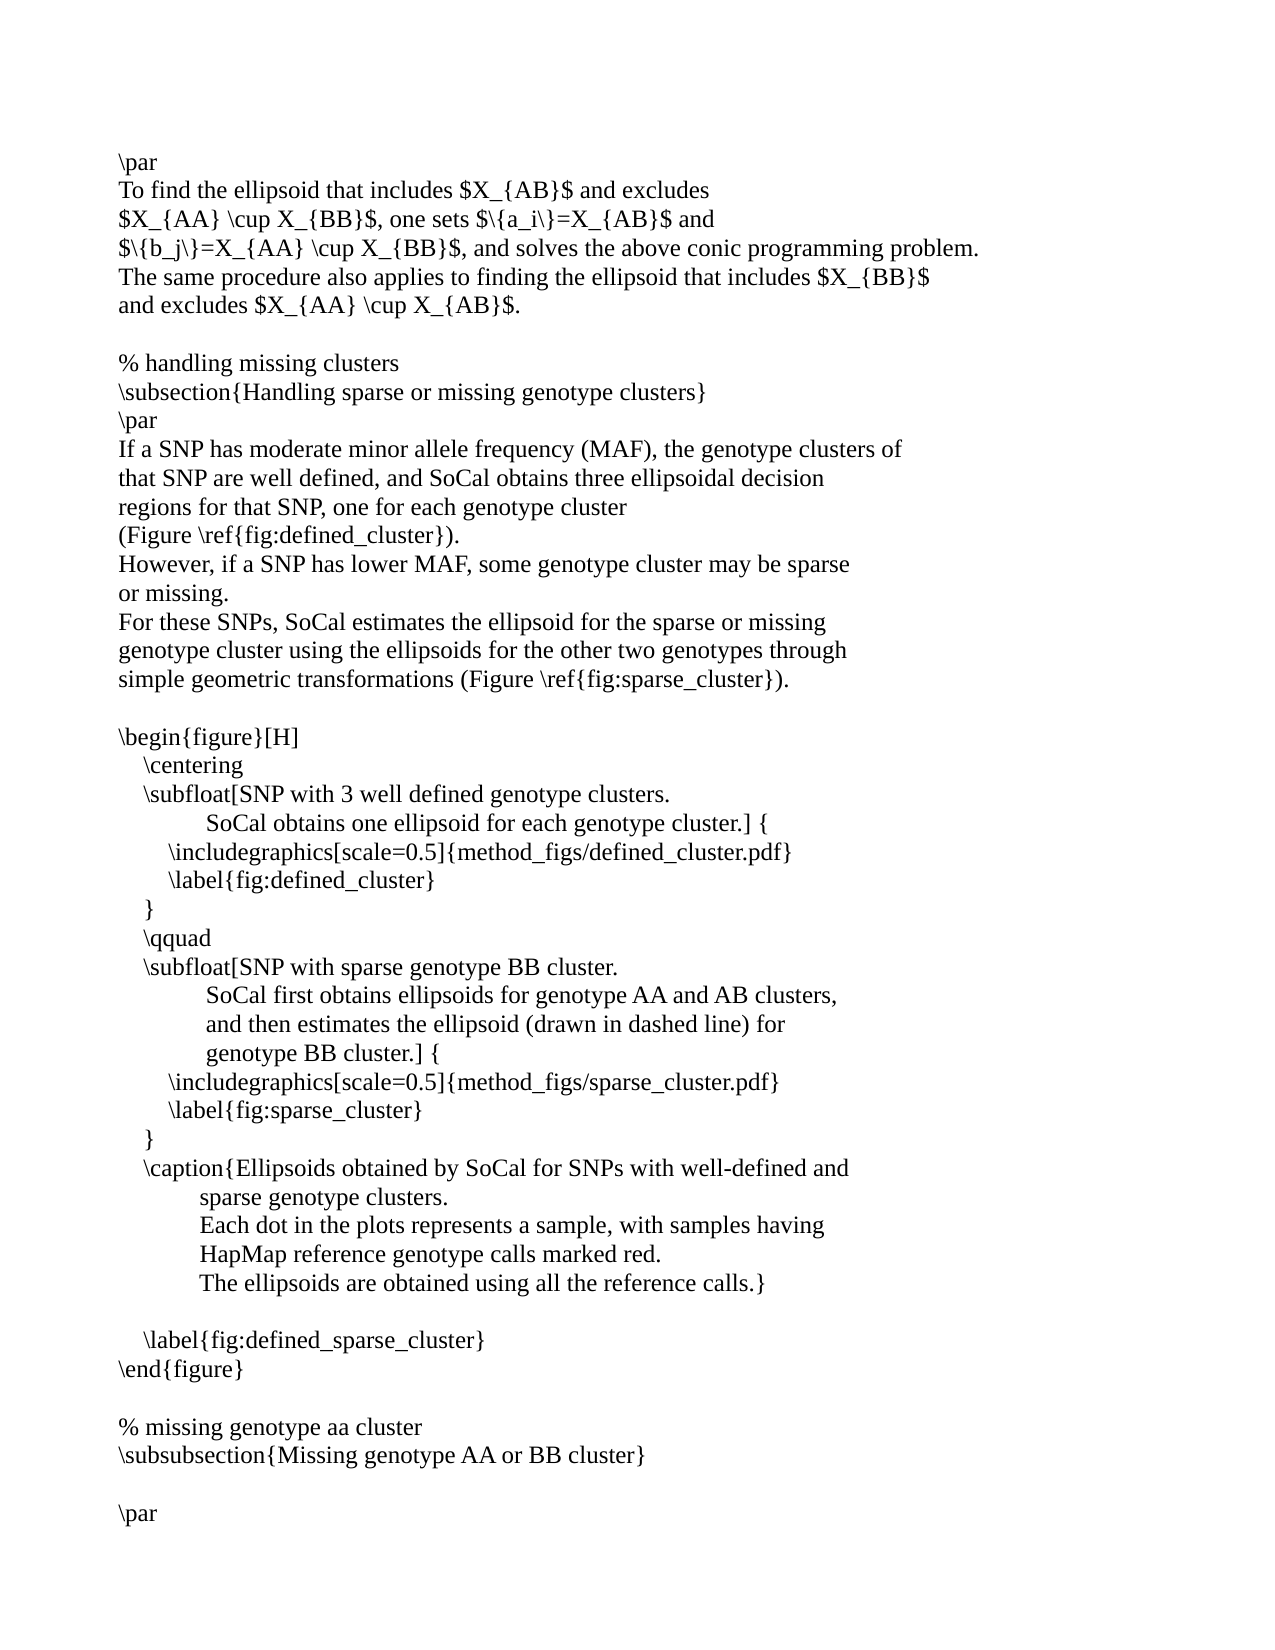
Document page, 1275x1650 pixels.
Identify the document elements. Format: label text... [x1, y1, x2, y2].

text \subsubsection{Missing genotype AA or BB cluster} [118, 1441, 1157, 1469]
text % handling missing clusters [118, 348, 1157, 377]
text \end{figure} [118, 1354, 1157, 1383]
text (Figure \ref{fig:defined_cluster}). [118, 521, 1157, 549]
text \label{fig:defined_cluster} [118, 866, 1157, 894]
text genotype cluster using the ellipsoids for the other two genotypes through [118, 636, 1157, 664]
text } [118, 1124, 1157, 1153]
text sparse genotype clusters. [118, 1182, 1157, 1211]
text or missing. [118, 578, 1157, 607]
text \qquad [118, 923, 1157, 952]
text \label{fig:sparse_cluster} [118, 1096, 1157, 1124]
text \includegraphics[scale=0.5]{method_figs/defined_cluster.pdf} [118, 837, 1157, 866]
text HapMap reference genotype calls marked red. [118, 1239, 1157, 1268]
text } [118, 894, 1157, 923]
text \label{fig:defined_sparse_cluster} [118, 1326, 1157, 1354]
text \par [118, 406, 1157, 434]
text \begin{figure}[H] [118, 722, 1157, 751]
text \includegraphics[scale=0.5]{method_figs/sparse_cluster.pdf} [118, 1067, 1157, 1096]
text The same procedure also applies to finding the ellipsoid that includes $X_{BB}$ [118, 262, 1157, 291]
text \centering [118, 751, 1157, 779]
text If a SNP has moderate minor allele frequency (MAF), the genotype clusters of [118, 434, 1157, 463]
text regions for that SNP, one for each genotype cluster [118, 492, 1157, 521]
text SoCal obtains one ellipsoid for each genotype cluster.] { [118, 808, 1157, 837]
text The ellipsoids are obtained using all the reference calls.} [118, 1268, 1157, 1297]
text that SNP are well defined, and SoCal obtains three ellipsoidal decision [118, 463, 1157, 492]
text and then estimates the ellipsoid (drawn in dashed line) for [118, 1009, 1157, 1038]
text \par [118, 147, 1157, 176]
text and excludes $X_{AA} \cup X_{AB}$. [118, 291, 1157, 319]
text \subfloat[SNP with 3 well defined genotype clusters. [118, 779, 1157, 808]
text Each dot in the plots represents a sample, with samples having [118, 1211, 1157, 1239]
text genotype BB cluster.] { [118, 1038, 1157, 1067]
text \par [118, 1498, 1157, 1527]
text However, if a SNP has lower MAF, some genotype cluster may be sparse [118, 549, 1157, 578]
text \caption{Ellipsoids obtained by SoCal for SNPs with well-defined and [118, 1153, 1157, 1182]
text $X_{AA} \cup X_{BB}$, one sets $\{a_i\}=X_{AB}$ and [118, 204, 1157, 233]
text For these SNPs, SoCal estimates the ellipsoid for the sparse or missing [118, 607, 1157, 636]
text SoCal first obtains ellipsoids for genotype AA and AB clusters, [118, 981, 1157, 1009]
text \subsection{Handling sparse or missing genotype clusters} [118, 377, 1157, 406]
text % missing genotype aa cluster [118, 1412, 1157, 1441]
text To find the ellipsoid that includes $X_{AB}$ and excludes [118, 176, 1157, 204]
text simple geometric transformations (Figure \ref{fig:sparse_cluster}). [118, 664, 1157, 693]
text \subfloat[SNP with sparse genotype BB cluster. [118, 952, 1157, 981]
text $\{b_j\}=X_{AA} \cup X_{BB}$, and solves the above conic programming problem. [118, 233, 1157, 262]
